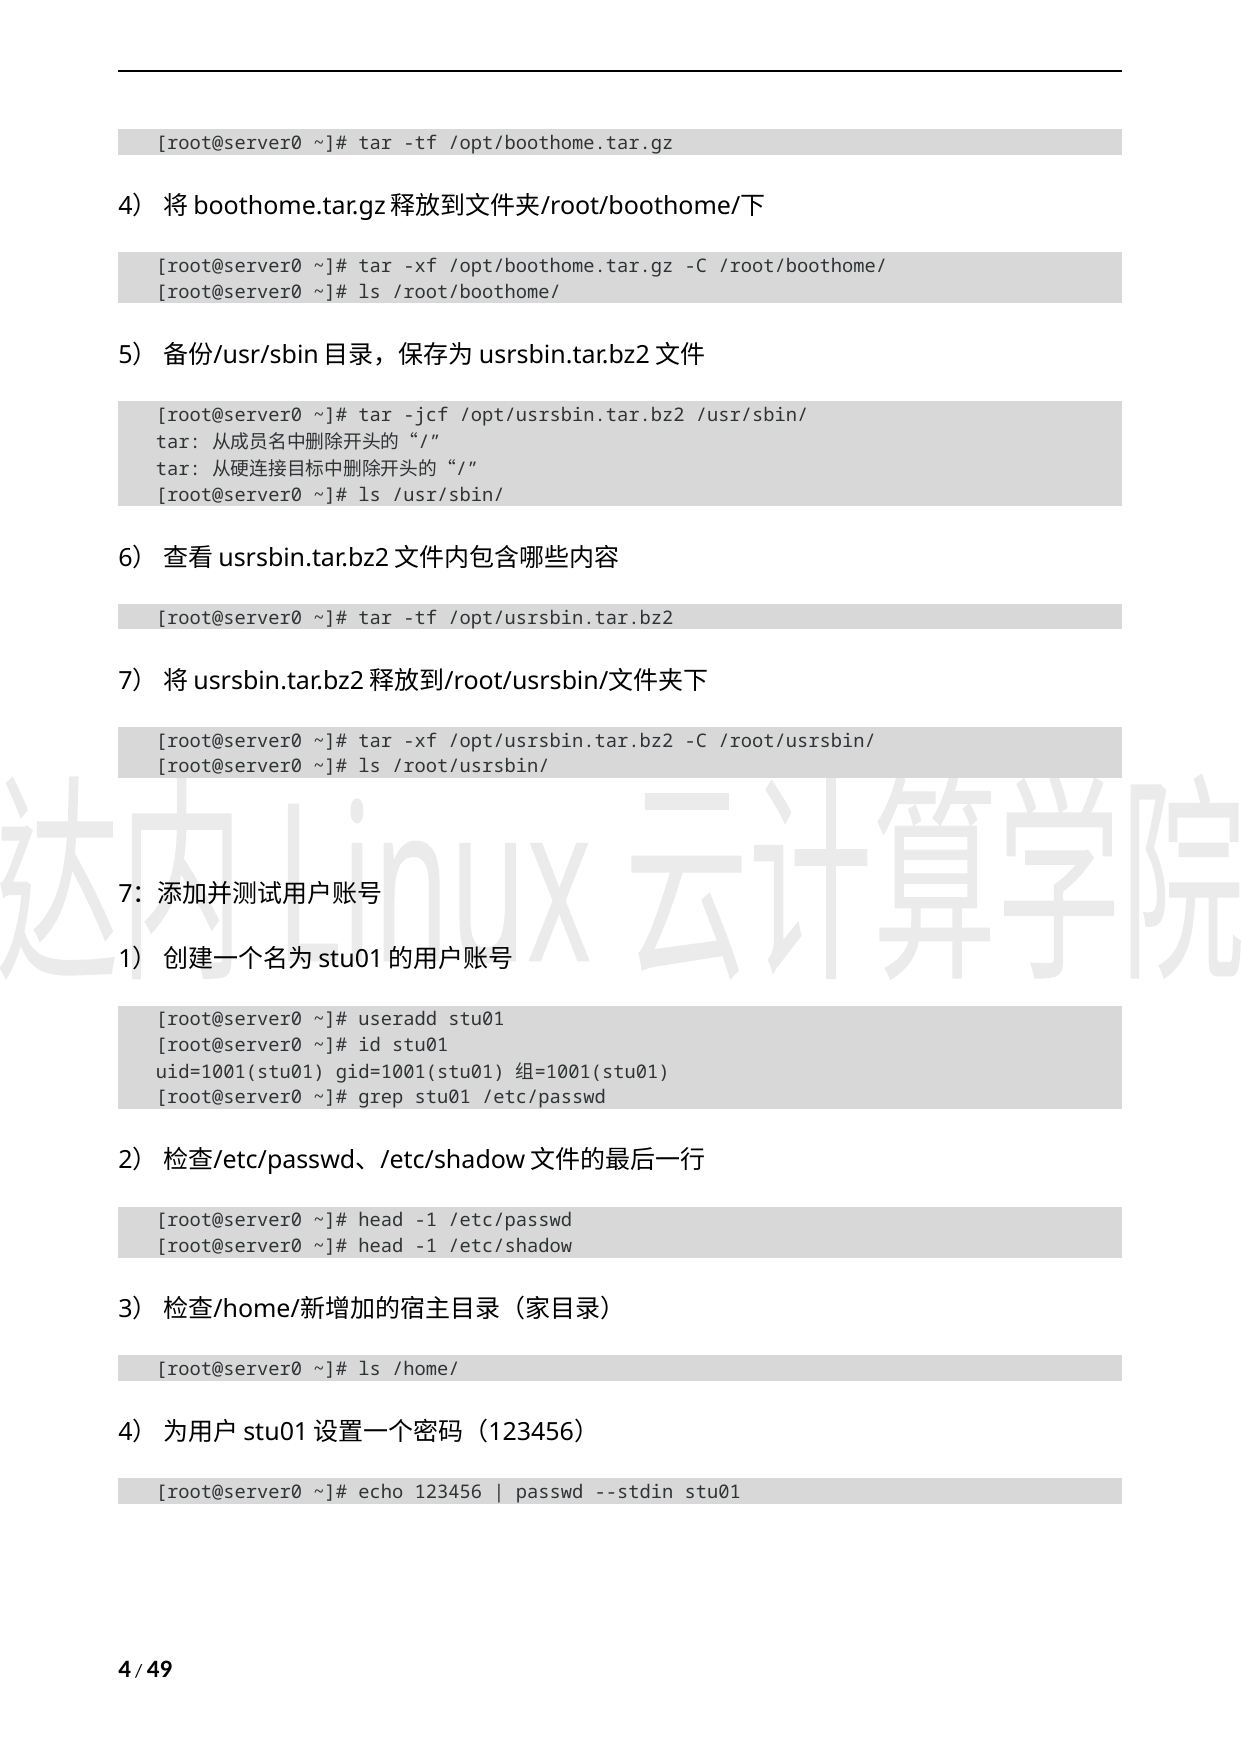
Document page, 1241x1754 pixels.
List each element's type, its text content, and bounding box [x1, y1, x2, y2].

text [root@server0 ~]# tar -xf /opt/usrsbin.tar.bz2 -C /root/usrsbin/ [118, 727, 1122, 752]
text [root@server0 ~]# id stu01 [118, 1031, 1122, 1057]
text [root@server0 ~]# tar -xf /opt/boothome.tar.gz -C /root/boothome/ [118, 252, 1122, 278]
text [root@server0 ~]# echo 123456 | passwd --stdin stu01 [118, 1478, 1122, 1504]
text [root@server0 ~]# ls /root/boothome/ [118, 278, 1122, 303]
list 将usrsbin.tar.bz2释放到/root/usrsbin/文件夹下 [118, 646, 1122, 711]
text [root@server0 ~]# tar -tf /opt/boothome.tar.gz [118, 129, 1122, 155]
text [root@server0 ~]# useradd stu01 [118, 1006, 1122, 1031]
list 创建一个名为stu01的用户账号 [118, 924, 1122, 989]
text uid=1001(stu01) gid=1001(stu01) 组=1001(stu01) [118, 1057, 1122, 1084]
text tar: 从硬连接目标中删除开头的“/” [118, 454, 1122, 481]
text [root@server0 ~]# ls /usr/sbin/ [118, 481, 1122, 506]
text [root@server0 ~]# head -1 /etc/passwd [118, 1207, 1122, 1232]
list 检查/home/新增加的宿主目录（家目录） [118, 1274, 1122, 1339]
text [root@server0 ~]# ls /root/usrsbin/ [118, 752, 1122, 778]
text [root@server0 ~]# tar -tf /opt/usrsbin.tar.bz2 [118, 604, 1122, 629]
list 查看usrsbin.tar.bz2文件内包含哪些内容 [118, 523, 1122, 588]
text 7：添加并测试用户账号 [118, 859, 1122, 924]
text [root@server0 ~]# tar -jcf /opt/usrsbin.tar.bz2 /usr/sbin/ [118, 401, 1122, 427]
list 将boothome.tar.gz释放到文件夹/root/boothome/下 [118, 171, 1122, 236]
text [root@server0 ~]# head -1 /etc/shadow [118, 1232, 1122, 1258]
list 检查/etc/passwd、/etc/shadow文件的最后一行 [118, 1126, 1122, 1191]
list 为用户stu01设置一个密码（123456） [118, 1397, 1122, 1462]
list 备份/usr/sbin目录，保存为usrsbin.tar.bz2文件 [118, 320, 1122, 385]
text [root@server0 ~]# grep stu01 /etc/passwd [118, 1084, 1122, 1109]
text tar: 从成员名中删除开头的“/” [118, 427, 1122, 454]
text [root@server0 ~]# ls /home/ [118, 1355, 1122, 1381]
